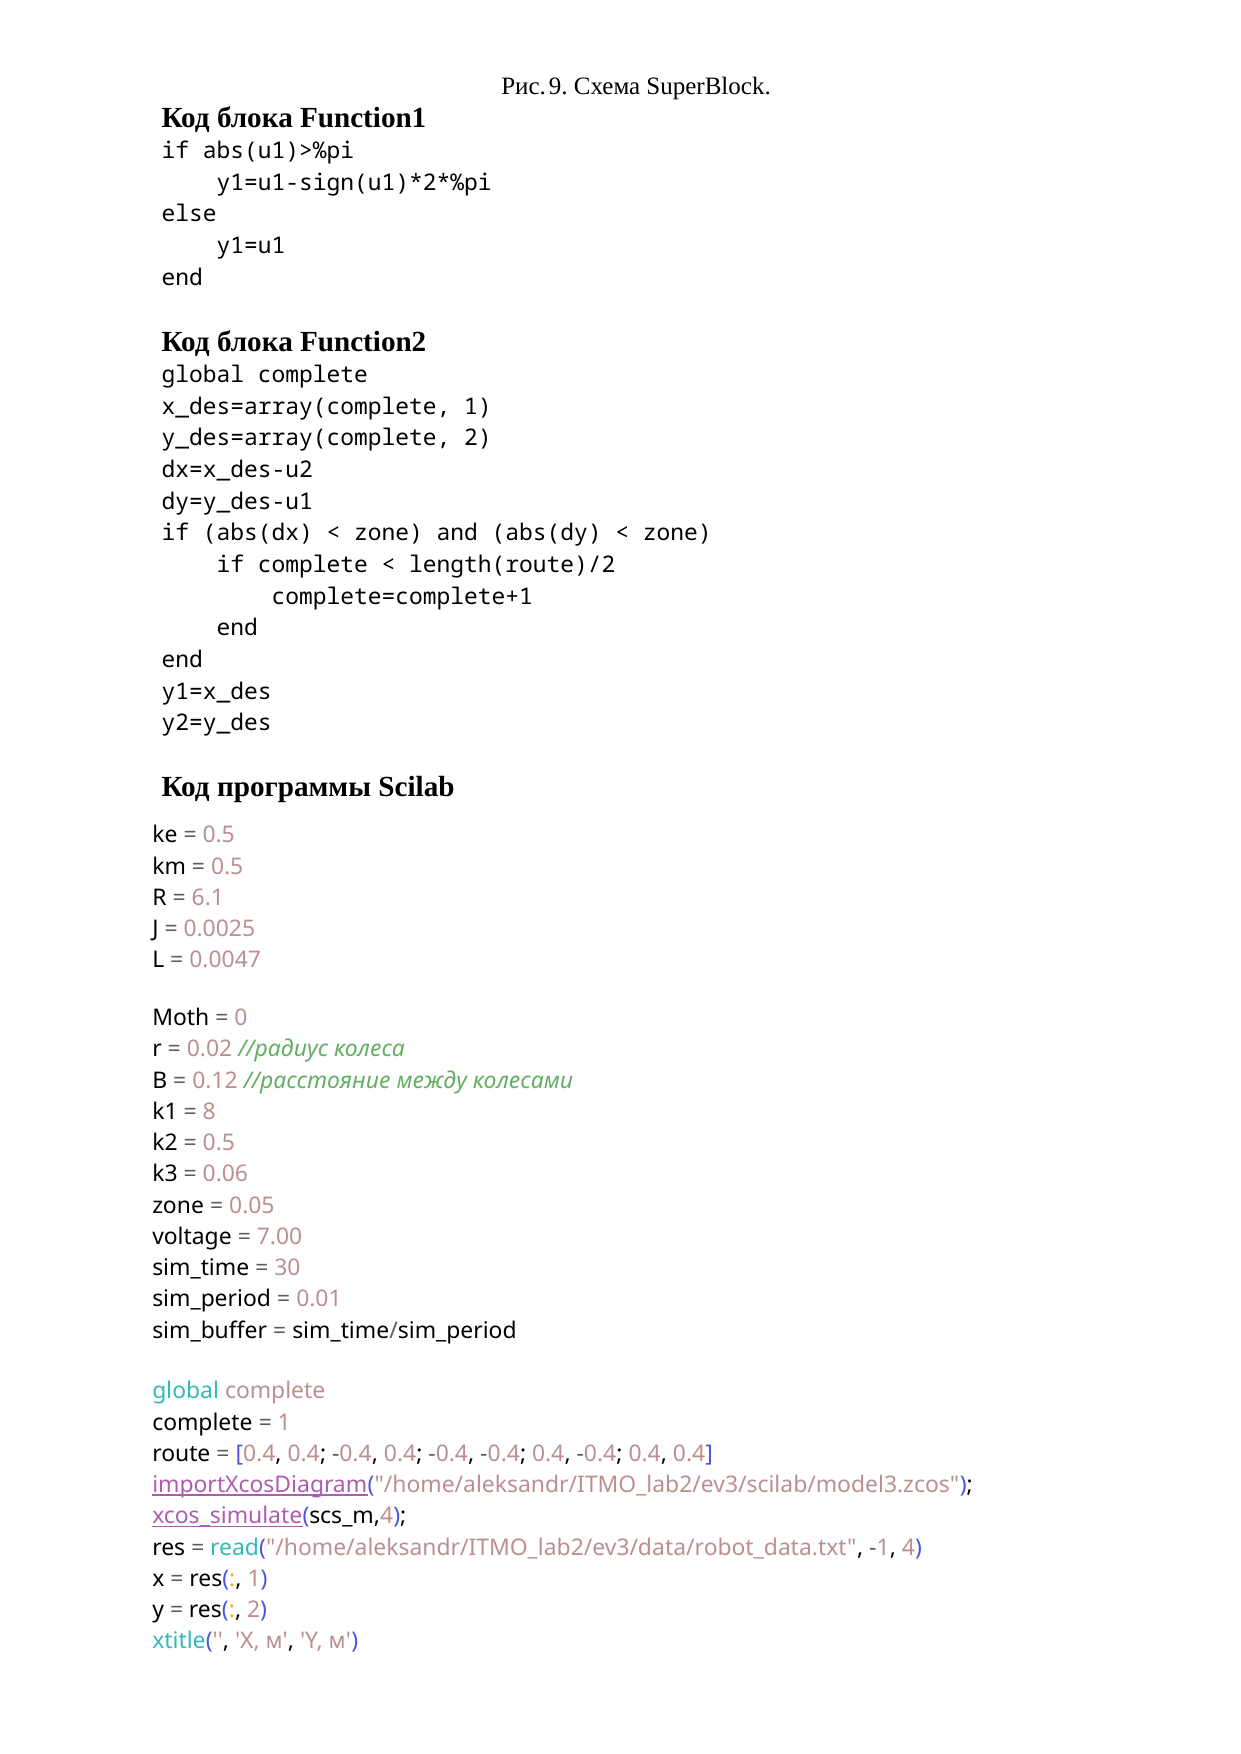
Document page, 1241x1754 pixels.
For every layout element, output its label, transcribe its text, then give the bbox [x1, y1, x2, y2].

text Moth = 0 [152, 1001, 1194, 1032]
text importXcosDiagram("/home/aleksandr/ITMO_lab2/ev3/scilab/model3.zcos"); [152, 1468, 1194, 1499]
text complete = 1 [152, 1406, 1194, 1437]
text voltage = 7.00 [152, 1220, 1194, 1251]
text x_des=array(complete, 1) [161, 389, 1194, 421]
text res = read("/home/aleksandr/ITMO_lab2/ev3/data/robot_data.txt", -1, 4) [152, 1531, 1194, 1562]
text global complete [152, 1374, 1194, 1406]
text else [161, 197, 1194, 228]
text if complete < length(route)/2 [161, 548, 1194, 579]
text if (abs(dx) < zone) and (abs(dy) < zone) [161, 516, 1194, 547]
text end [161, 611, 1194, 642]
text y1=x_des [161, 674, 1194, 706]
text route = [0.4, 0.4; -0.4, 0.4; -0.4, -0.4; 0.4, -0.4; 0.4, 0.4] [152, 1437, 1194, 1468]
text end [161, 261, 1194, 292]
text ke = 0.5 [152, 818, 1194, 850]
text R = 6.1 [152, 881, 1194, 912]
text y_des=array(complete, 2) [161, 421, 1194, 452]
text km = 0.5 [152, 850, 1194, 881]
text L = 0.0047 [152, 943, 1194, 975]
text complete=complete+1 [161, 579, 1194, 611]
text k3 = 0.06 [152, 1157, 1194, 1188]
text Код блока Function1 [161, 100, 1194, 133]
text r = 0.02 //радиус колеса [152, 1032, 1194, 1063]
text B = 0.12 //расстояние между колесами [152, 1063, 1194, 1095]
text if abs(u1)>%pi [161, 134, 1194, 165]
text sim_buffer = sim_time/sim_period [152, 1313, 1194, 1345]
text y1=u1 [161, 229, 1194, 260]
text k2 = 0.5 [152, 1126, 1194, 1157]
text sim_period = 0.01 [152, 1282, 1194, 1313]
text zone = 0.05 [152, 1188, 1194, 1220]
text dy=y_des-u1 [161, 484, 1194, 516]
text xtitle('', 'X, м', 'Y, м') [152, 1624, 1194, 1656]
text y1=u1-sign(u1)*2*%pi [161, 166, 1194, 197]
text Рис. 9. Схема SuperBlock. [77, 71, 1194, 99]
text global complete [161, 358, 1194, 389]
text x = res(:, 1) [152, 1562, 1194, 1593]
text dx=x_des-u2 [161, 453, 1194, 484]
text Код программы Scilab [161, 769, 1194, 803]
text end [161, 643, 1194, 674]
text y2=y_des [161, 706, 1194, 737]
text Код блока Function2 [161, 324, 1194, 357]
text sim_time = 30 [152, 1251, 1194, 1282]
text y = res(:, 2) [152, 1593, 1194, 1624]
text xcos_simulate(scs_m,4); [152, 1499, 1194, 1531]
text k1 = 8 [152, 1095, 1194, 1126]
text J = 0.0025 [152, 912, 1194, 943]
